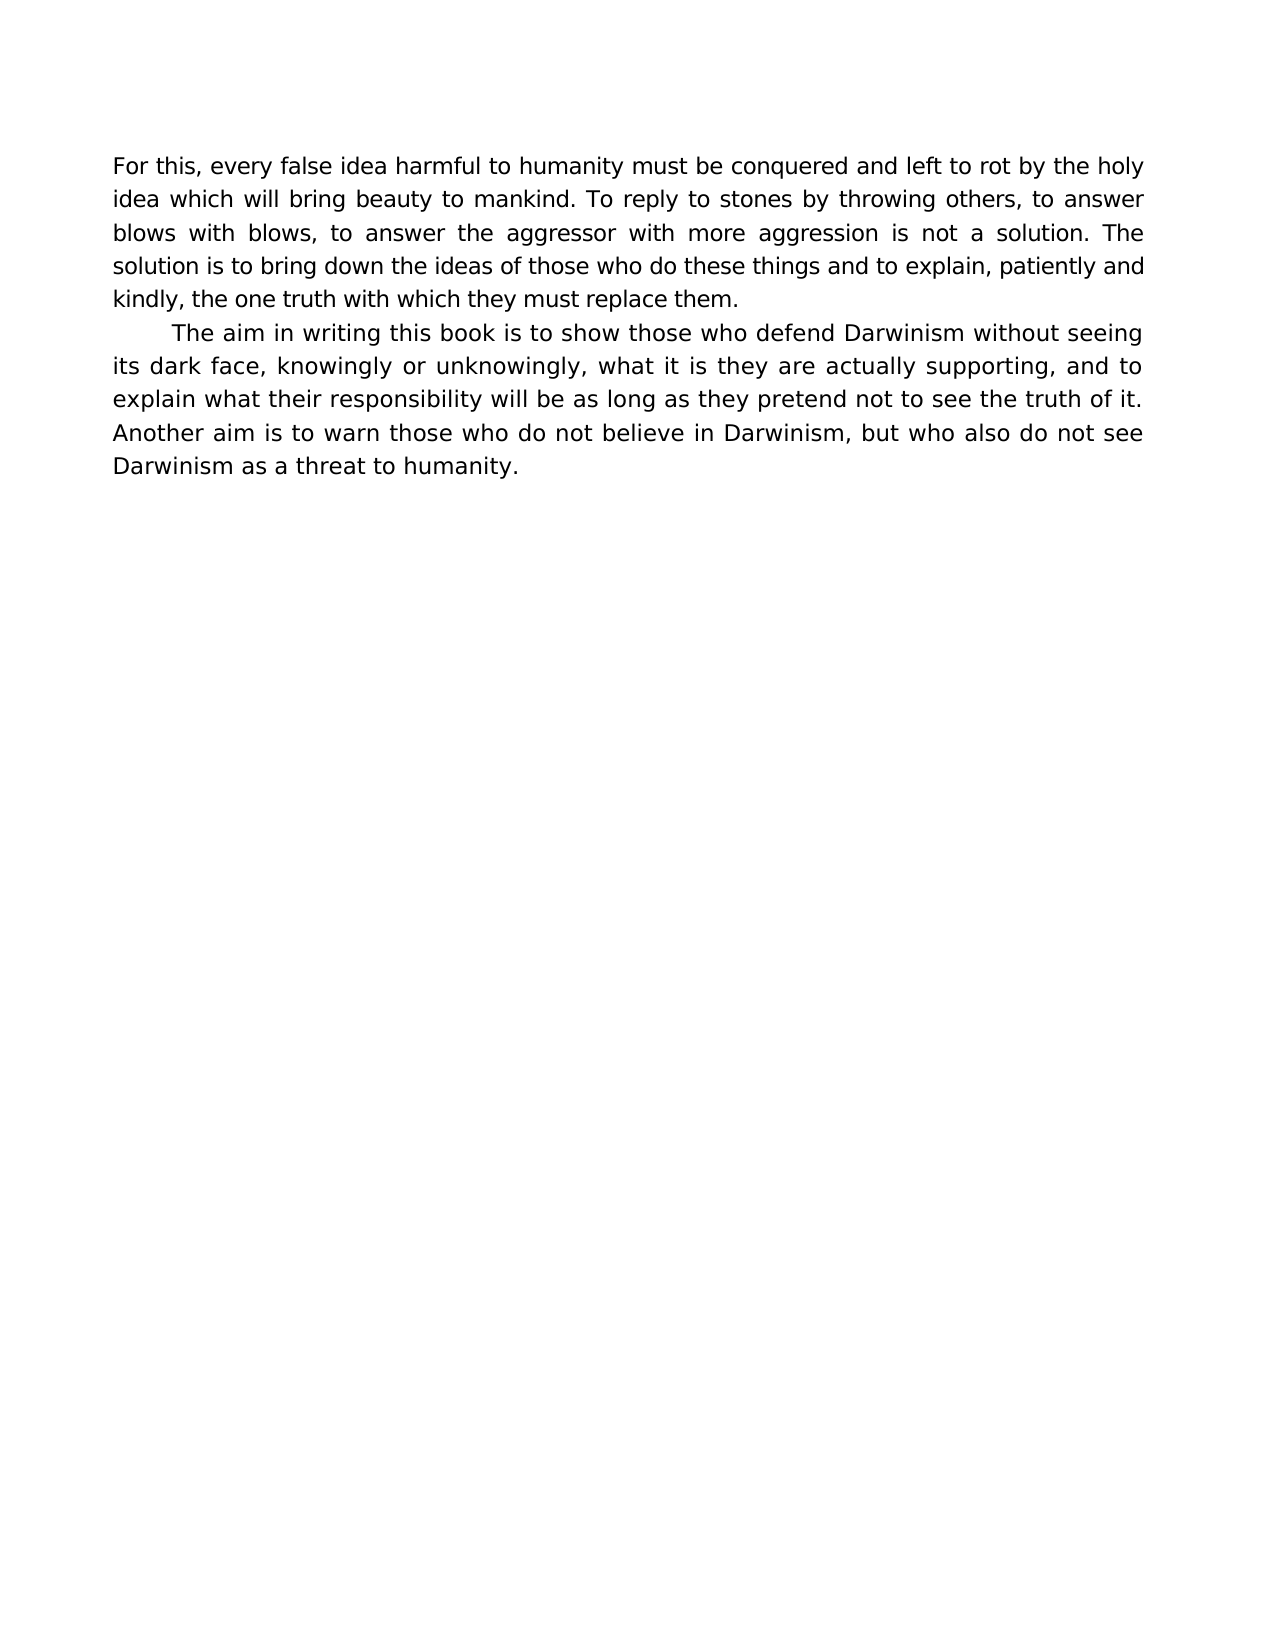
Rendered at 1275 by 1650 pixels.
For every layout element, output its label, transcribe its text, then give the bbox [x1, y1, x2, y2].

text The aim in writing this book is to show those who defend Darwinism without seeing its dark face, knowingly or unknowingly, what it is they are actually supporting, and to explain what their responsibility will be as long as they pretend not to see the truth of it. Another aim is to warn those who do not believe in Darwinism, but who also do not see Darwinism as a threat to humanity. [112, 314, 1145, 481]
text For this, every false idea harmful to humanity must be conquered and left to rot by the holy idea which will bring beauty to mankind. To reply to stones by throwing others, to answer blows with blows, to answer the aggressor with more aggression is not a solution. The solution is to bring down the ideas of those who do these things and to explain, patiently and kindly, the one truth with which they must replace them. [112, 148, 1145, 314]
